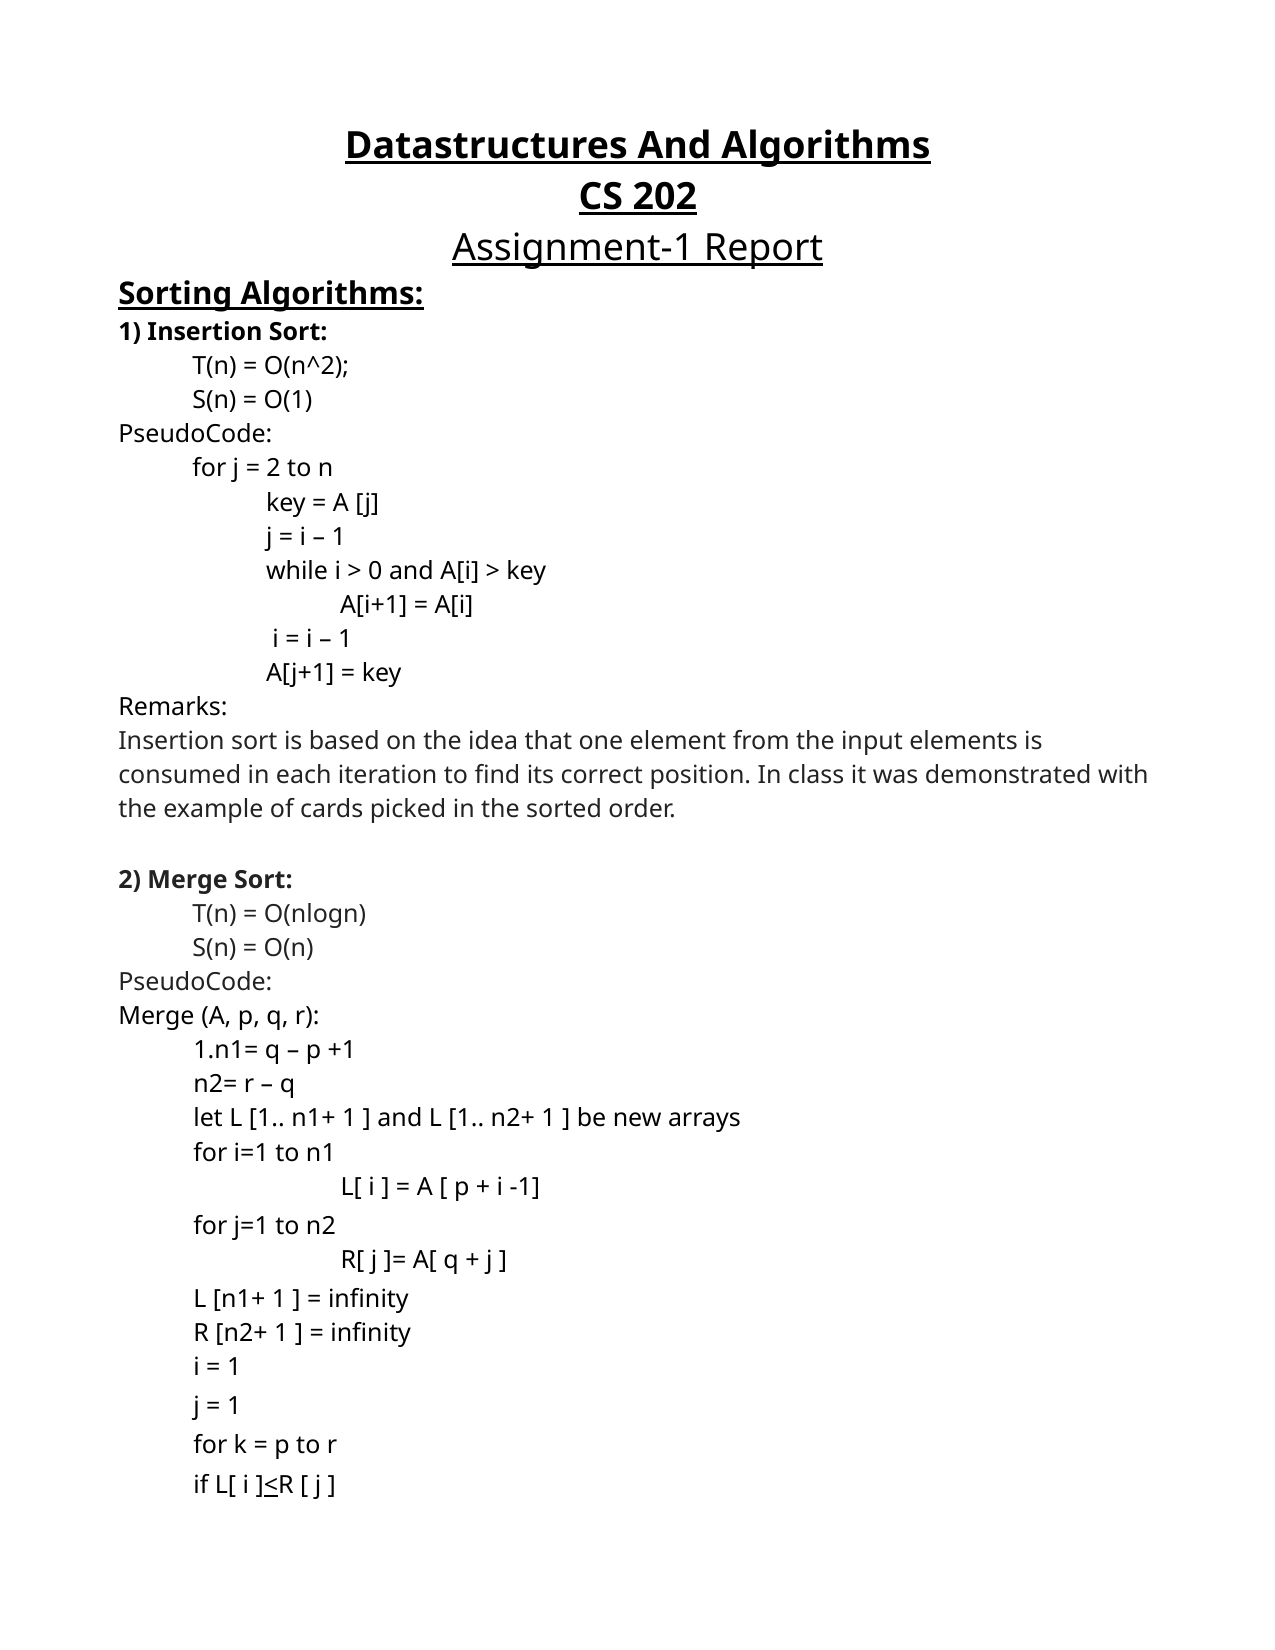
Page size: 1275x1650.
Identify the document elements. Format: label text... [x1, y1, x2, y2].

list if L[ i ]<R [ j ] [118, 1466, 1157, 1500]
list R [n2+ 1 ] = infinity [118, 1315, 1157, 1349]
list i = 1 [118, 1349, 1157, 1383]
text Remarks: [118, 688, 1157, 723]
list R[ j ]= A[ q + j ] [311, 1241, 1157, 1276]
text for j = 2 to n key = A [j] j = i – 1 while i > 0 and A[i] > key A[i+1] = A[i] i = i – 1 A[j+1] = key [118, 450, 1157, 688]
text PseudoCode: [118, 964, 1157, 998]
list n2= r – q [118, 1066, 1157, 1100]
text Sorting Algorithms: [118, 271, 1157, 314]
text Insertion sort is based on the idea that one element from the input elements is consumed in each iteration to find its correct position. In class it was demonstrated with the example of cards picked in the sorted order. [118, 723, 1157, 825]
list for k = p to r [118, 1427, 1157, 1461]
text S(n) = O(n) [118, 930, 1157, 964]
list L [n1+ 1 ] = infinity [118, 1281, 1157, 1315]
text Assignment-1 Report [118, 220, 1157, 271]
text PseudoCode: [118, 416, 1157, 450]
text Datastructures And Algorithms [118, 118, 1157, 169]
text T(n) = O(n^2); [118, 348, 1157, 382]
list L[ i ] = A [ p + i -1] [311, 1168, 1157, 1202]
list j = 1 [118, 1388, 1157, 1422]
text S(n) = O(1) [118, 382, 1157, 416]
list let L [1.. n1+ 1 ] and L [1.. n2+ 1 ] be new arrays [118, 1100, 1157, 1134]
text Merge (A, p, q, r): [118, 998, 1157, 1032]
text 1) Insertion Sort: [118, 314, 1157, 348]
text T(n) = O(nlogn) [118, 896, 1157, 930]
text 2) Merge Sort: [118, 862, 1157, 896]
list for j=1 to n2 [118, 1207, 1157, 1241]
list n1= q – p +1 [118, 1032, 1157, 1066]
text CS 202 [118, 169, 1157, 220]
list for i=1 to n1 [118, 1134, 1157, 1168]
